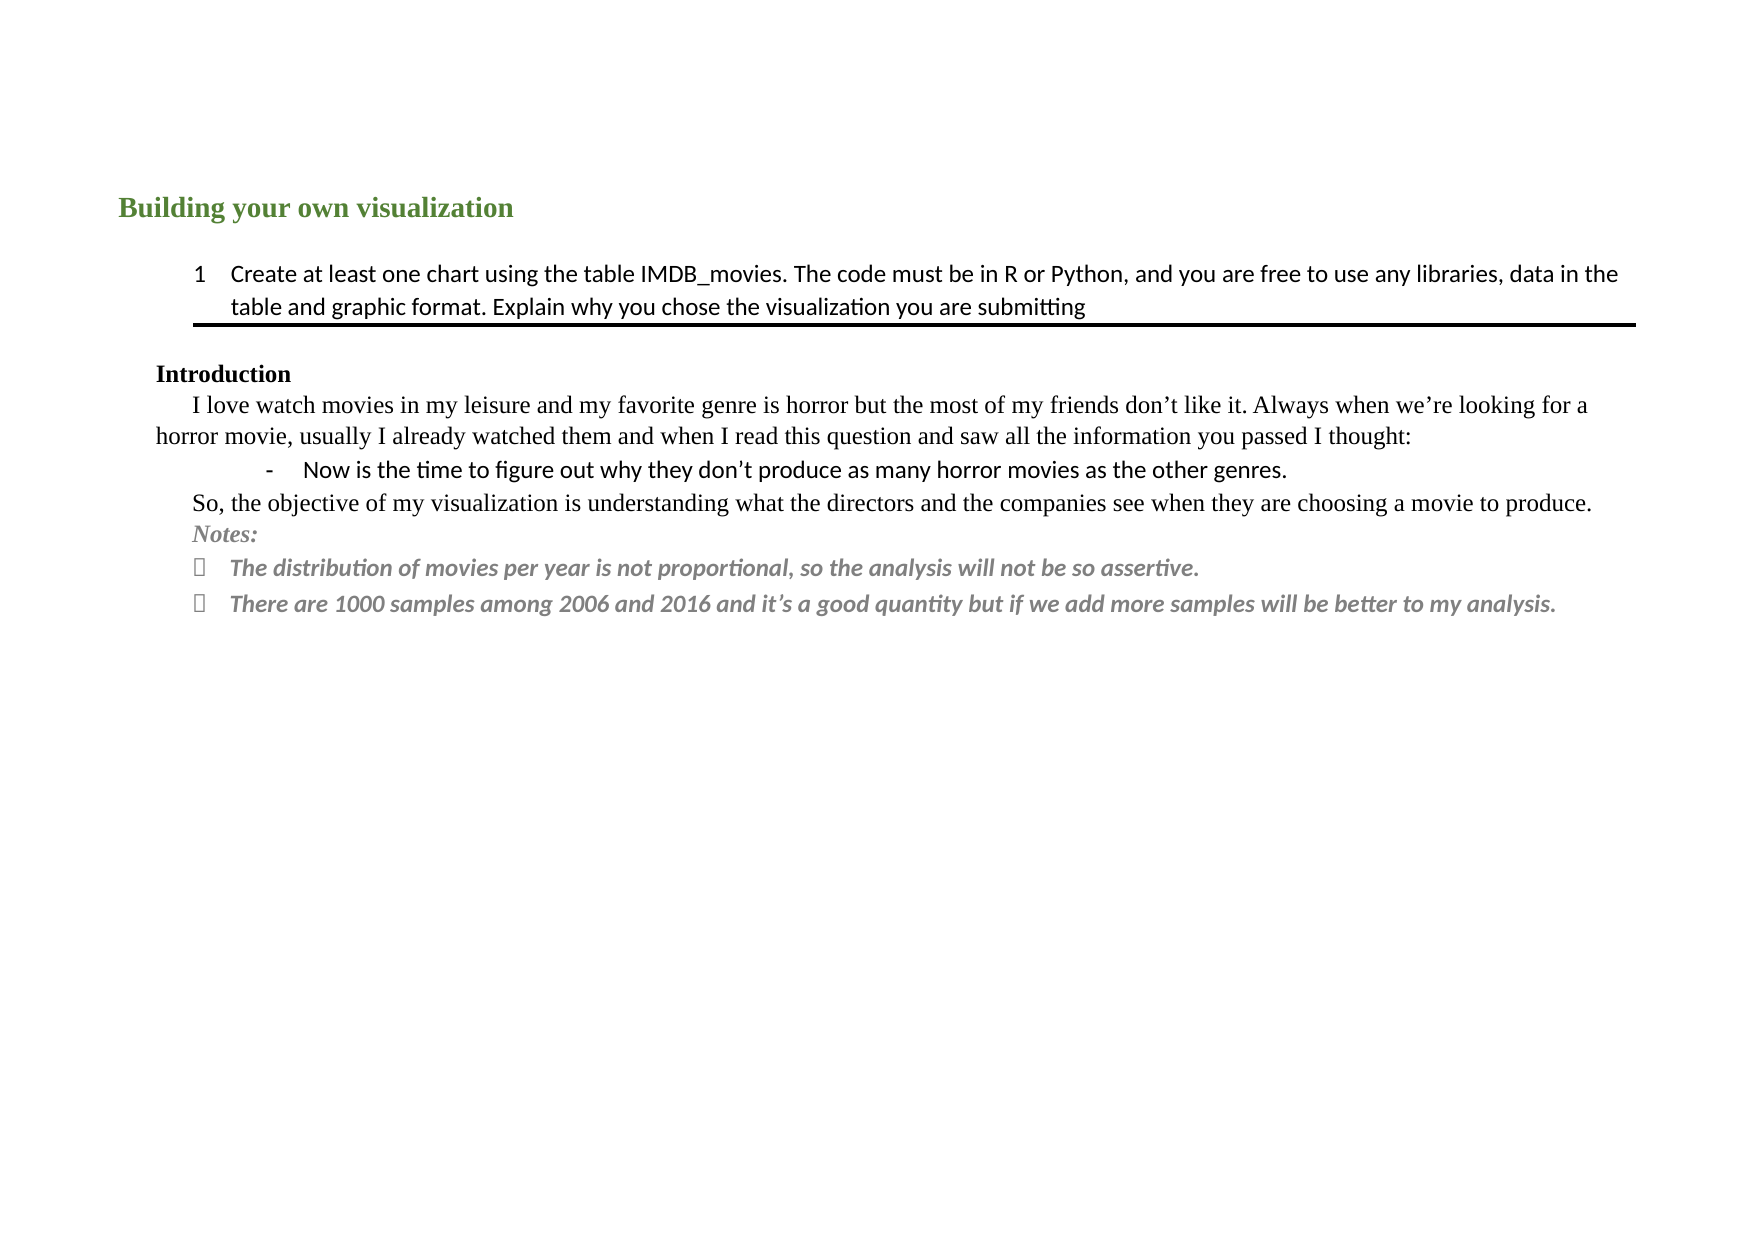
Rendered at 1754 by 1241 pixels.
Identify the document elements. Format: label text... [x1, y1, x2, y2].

text Building your own visualization [118, 190, 1636, 223]
list There are 1000 samples among 2006 and 2016 and it’s a good quantity but if we add more samples will be better to my analysis. [192, 586, 1636, 620]
list The distribution of movies per year is not proportional, so the analysis will not be so assertive. [192, 549, 1636, 583]
text So, the objective of my visualization is understanding what the directors and the companies see when they are choosing a movie to produce. [156, 488, 1636, 517]
list Now is the time to figure out why they don’t produce as many horror movies as the other genres. [265, 452, 1636, 486]
list Create at least one chart using the table IMDB_movies. The code must be in R or Python, and you are free to use any libraries, data in the table and graphic format. Explain why you chose the visualization you are submitting [193, 258, 1636, 323]
text I love watch movies in my leisure and my favorite genre is horror but the most of my friends don’t like it. Always when we’re looking for a horror movie, usually I already watched them and when I read this question and saw all the information you passed I thought: [156, 390, 1636, 449]
text Notes: [156, 519, 1636, 547]
text Introduction [156, 359, 1636, 388]
